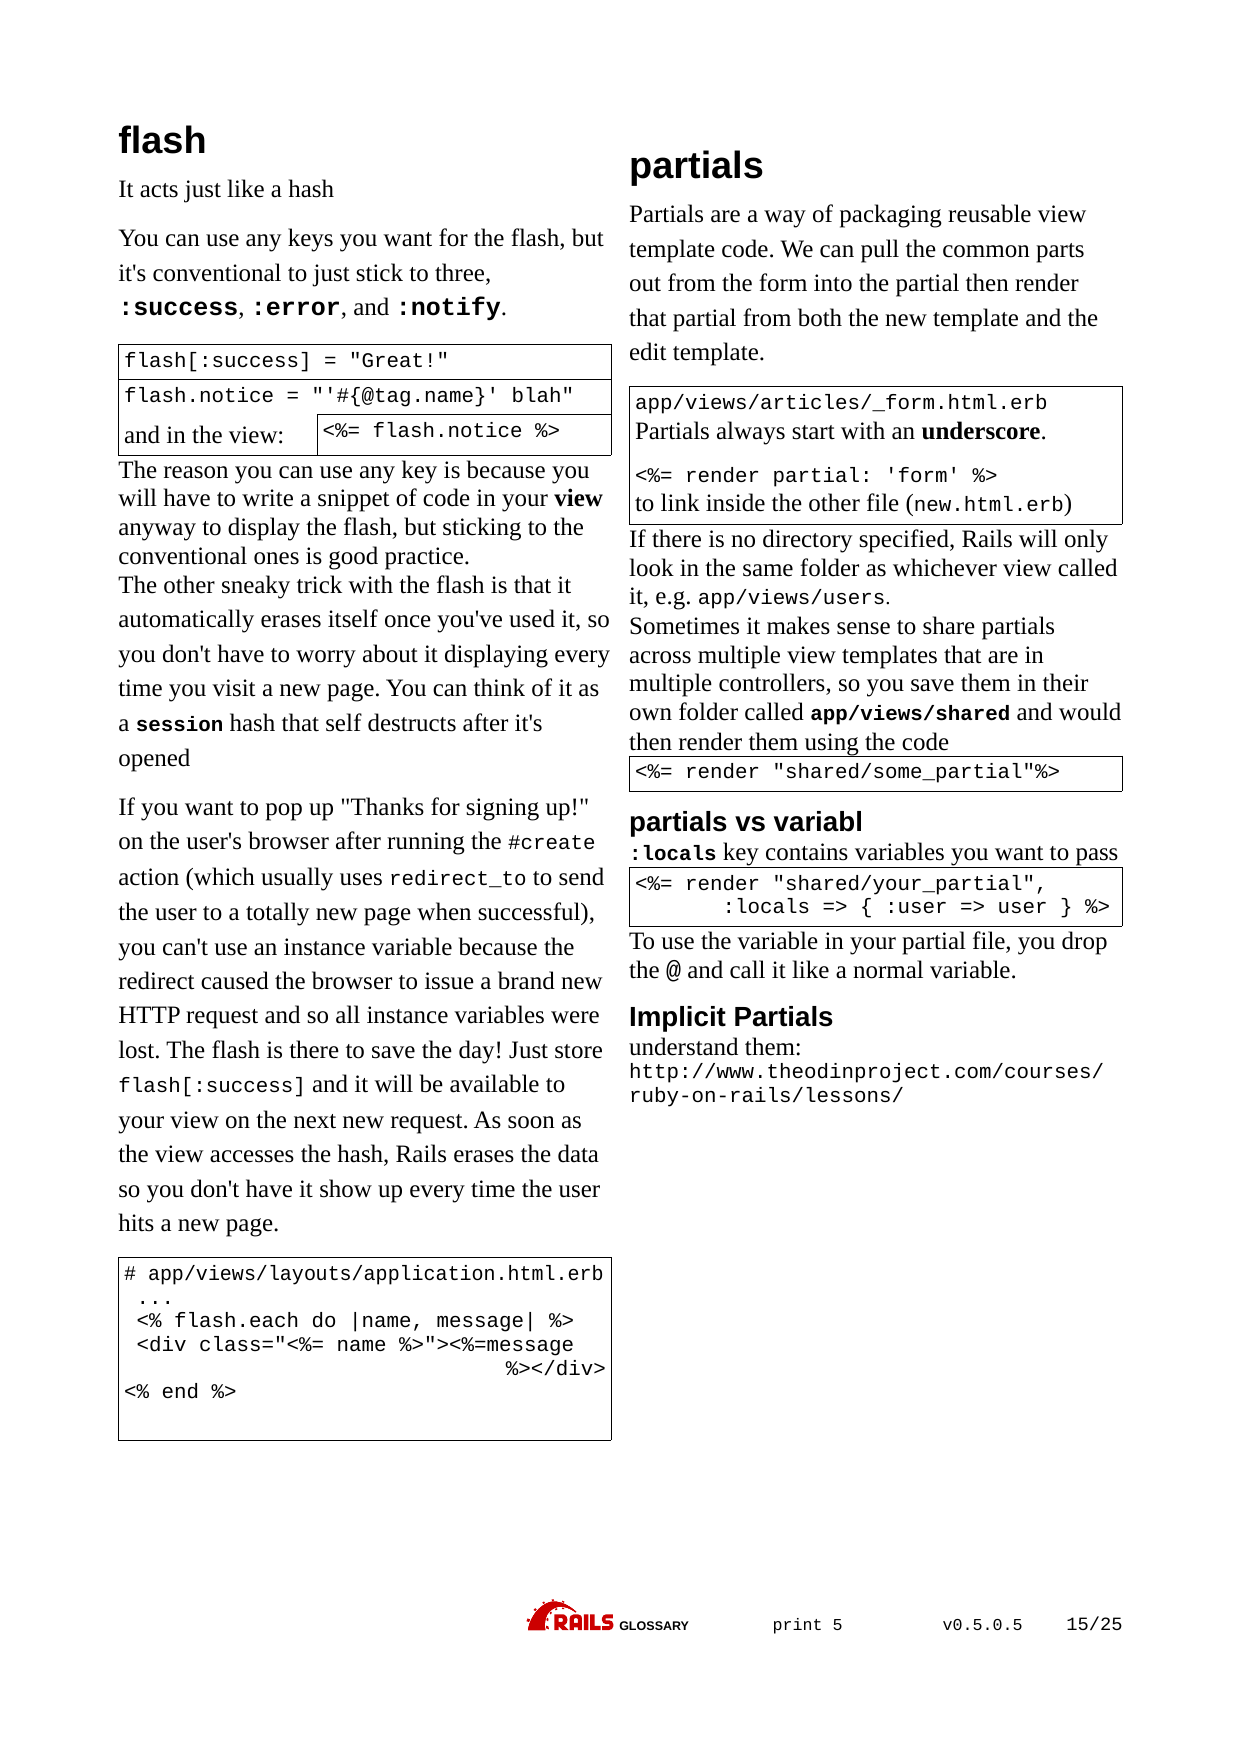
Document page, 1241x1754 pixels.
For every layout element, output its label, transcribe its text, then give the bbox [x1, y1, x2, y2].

text understand them: [629, 1032, 1122, 1061]
table_header <%= render "shared/your_partial", :locals => { :user => user } %> [630, 868, 1122, 926]
text Partials are a way of packaging reusable view template code. We can pull the common parts out from the form into the partial then render that partial from both the new template and the edit template. [629, 199, 1122, 366]
text The reason you can use any key is because you will have to write a snippet of code in your view anyway to display the flash, but sticking to the conventional ones is good practice. [118, 456, 611, 570]
subtitle partials vs variabl [629, 806, 1122, 837]
text :locals key contains variables you want to pass [629, 837, 1122, 867]
text Sometimes it makes sense to share partials across multiple view templates that are in multiple controllers, so you save them in their own folder called app/views/shared and would then render them using the code [629, 611, 1122, 756]
text If there is no directory specified, Rails will only look in the same folder as whichever view called it, e.g. app/views/users. [629, 525, 1122, 611]
table_cell <%= flash.notice %> [318, 415, 611, 454]
table_header flash[:success] = "Great!" [119, 345, 611, 379]
subtitle partials [629, 143, 1122, 187]
table_header <%= render "shared/some_partial"%> [630, 757, 1122, 791]
table_cell and in the view: [119, 414, 317, 454]
text You can use any keys you want for the flash, but it's conventional to just stick to three, :success, :error, and :notify. [118, 223, 611, 323]
text It acts just like a hash [118, 174, 611, 203]
table_cell flash.notice = "'#{@tag.name}' blah" [119, 380, 611, 414]
table_header # app/views/layouts/application.html.erb ... <% flash.each do |name, message| %> <div class="<%= name %>"><%=message %></div> <% end %> [119, 1258, 611, 1440]
table_header app/views/articles/_form.html.erb Partials always start with an underscore. <%= render partial: 'form' %> to link inside the other file (new.html.erb) [630, 387, 1122, 524]
text The other sneaky trick with the flash is that it automatically erases itself once you've used it, so you don't have to worry about it displaying every time you visit a new page. You can think of it as a session hash that self destructs after it's opened [118, 570, 611, 772]
subtitle Implicit Partials [629, 1000, 1122, 1032]
subtitle flash [118, 118, 611, 162]
text To use the variable in your partial file, you drop the @ and call it like a normal variable. [629, 927, 1122, 986]
text If you want to pop up "Thanks for signing up!" on the user's browser after running the #create action (which usually uses redirect_to to send the user to a totally new page when successful), you can't use an instance variable because the redirect caused the browser to issue a brand new HTTP request and so all instance variables were lost. The flash is there to save the day! Just store flash[:success] and it will be available to your view on the next new request. As soon as the view accesses the hash, Rails erases the data so you don't have it show up every time the user hits a new page. [118, 792, 611, 1237]
text http://www.theodinproject.com/courses/ruby-on-rails/lessons/ [629, 1061, 1122, 1108]
